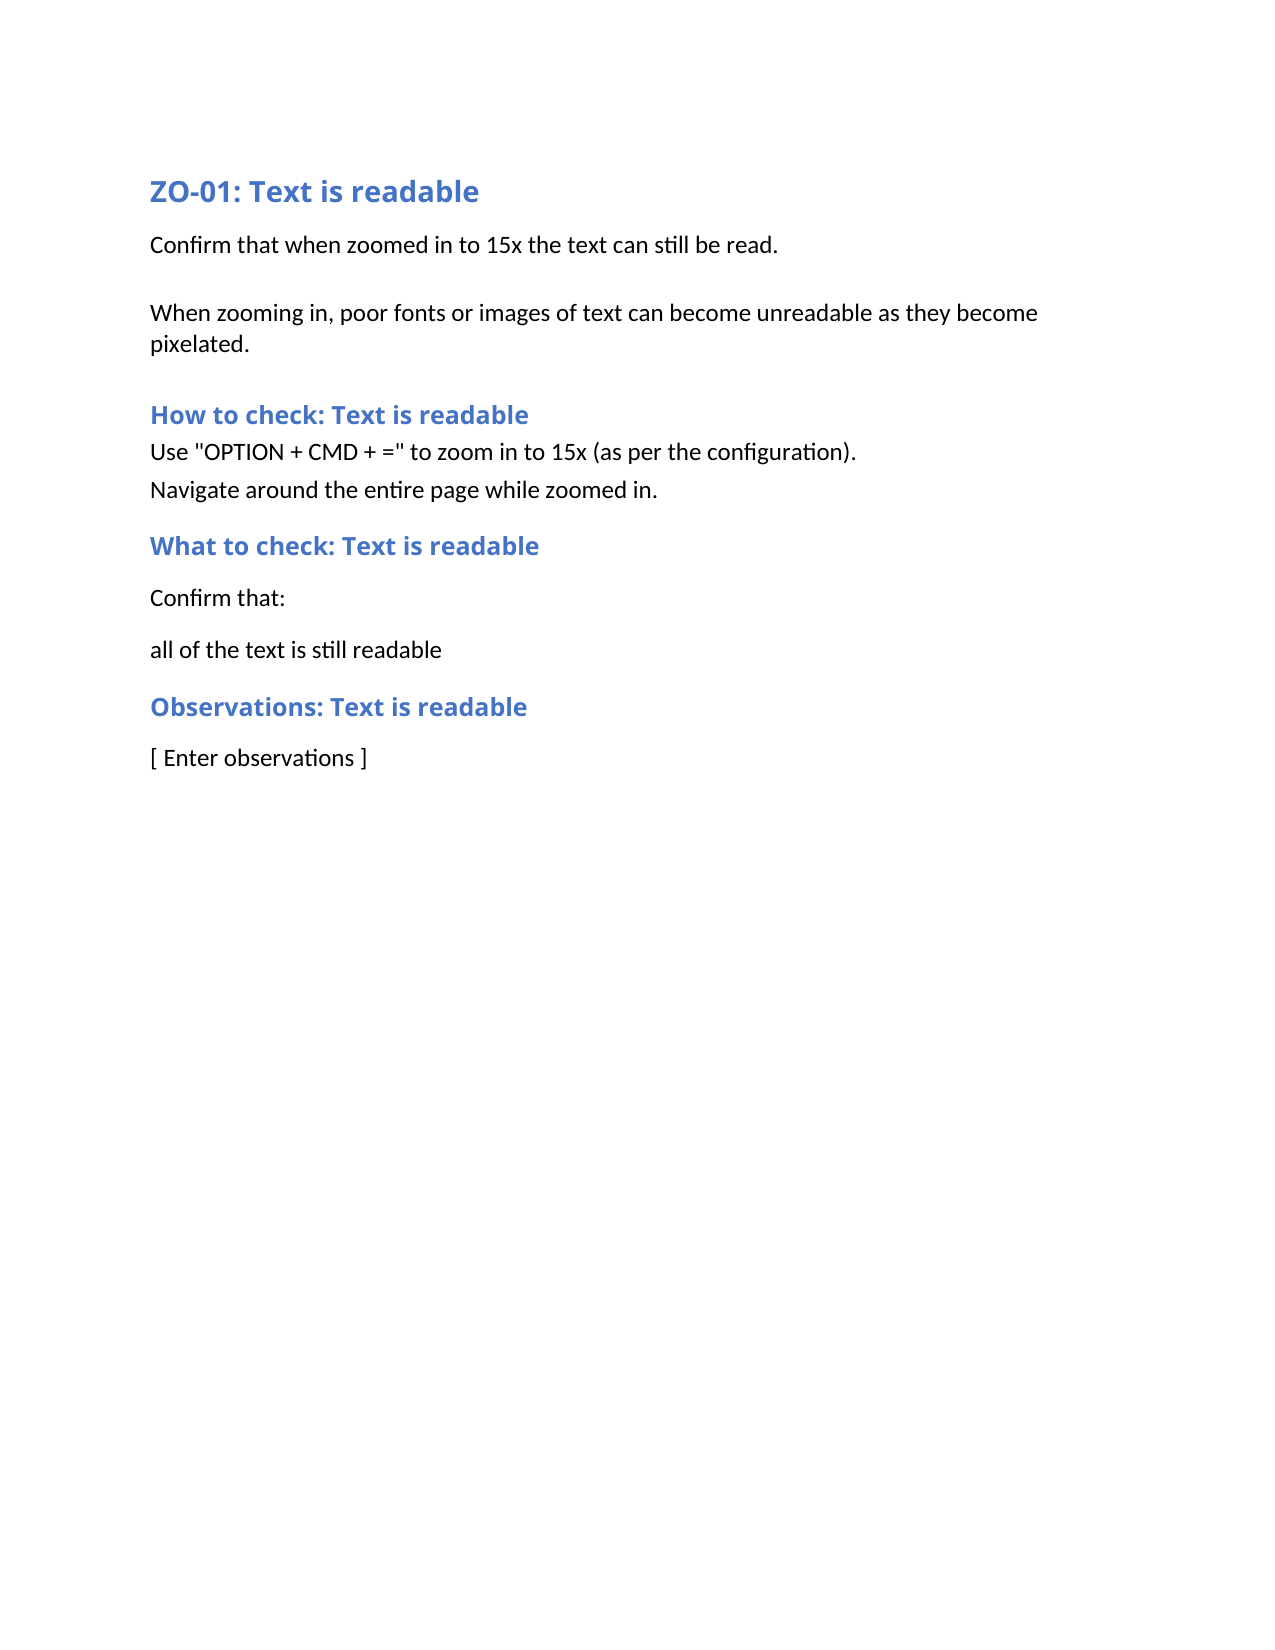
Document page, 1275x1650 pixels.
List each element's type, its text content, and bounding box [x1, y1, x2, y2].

text Navigate around the entire page while zoomed in. [150, 474, 1125, 504]
text Use "OPTION + CMD + =" to zoom in to 15x (as per the configuration). [150, 436, 1125, 466]
subtitle How to check: Text is readable [150, 398, 1125, 432]
text Confirm that: [150, 582, 1125, 612]
text When zooming in, poor fonts or images of text can become unreadable as they become pixelated. [150, 297, 1125, 358]
text Confirm that when zoomed in to 15x the text can still be read. [150, 229, 1125, 260]
subtitle Observations: Text is readable [150, 690, 1125, 724]
subtitle ZO-01: Text is readable [150, 171, 1125, 211]
subtitle What to check: Text is readable [150, 529, 1125, 563]
text all of the text is still readable [150, 635, 1125, 665]
text [ Enter observations ] [150, 743, 1125, 773]
